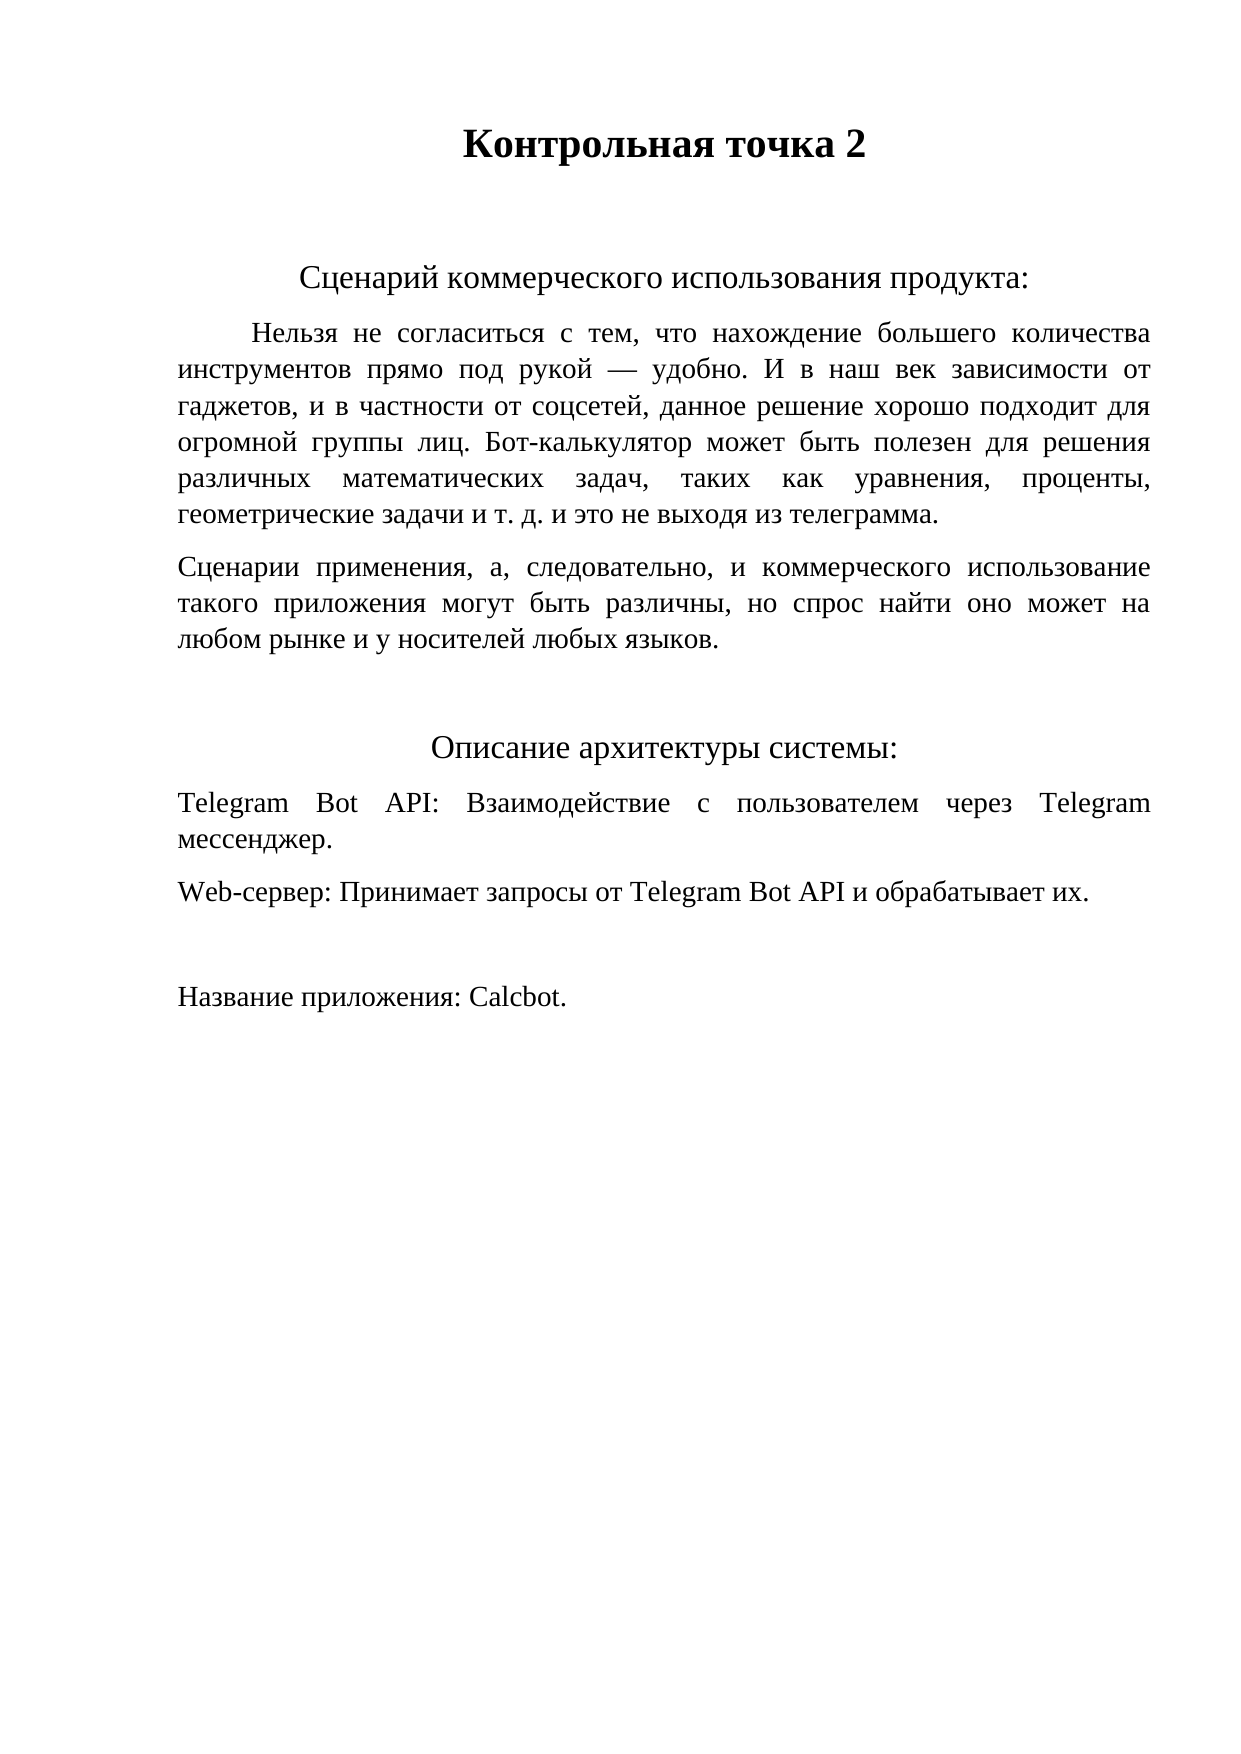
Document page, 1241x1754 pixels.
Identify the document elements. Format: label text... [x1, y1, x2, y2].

text Telegram Bot API: Взаимодействие с пользователем через Telegram мессенджер. [177, 785, 1152, 854]
text Нельзя не согласиться с тем, что нахождение большего количества инструментов прямо под рукой — удобно. И в наш век зависимости от гаджетов, и в частности от соцсетей, данное решение хорошо подходит для огромной группы лиц. Бот-калькулятор может быть полезен для решения различных математических задач, таких как уравнения, проценты, геометрические задачи и т. д. и это не выходя из телеграмма. [177, 315, 1152, 530]
text Сценарий коммерческого использования продукта: [177, 257, 1152, 296]
text Описание архитектуры системы: [177, 727, 1152, 765]
text Название приложения: Calcbot. [177, 979, 1152, 1013]
text Контрольная точка 2 [177, 118, 1152, 166]
text Сценарии применения, а, следовательно, и коммерческого использование такого приложения могут быть различны, но спрос найти оно может на любом рынке и у носителей любых языков. [177, 549, 1152, 655]
text Web-сервер: Принимает запросы от Telegram Bot API и обрабатывает их. [177, 874, 1152, 907]
